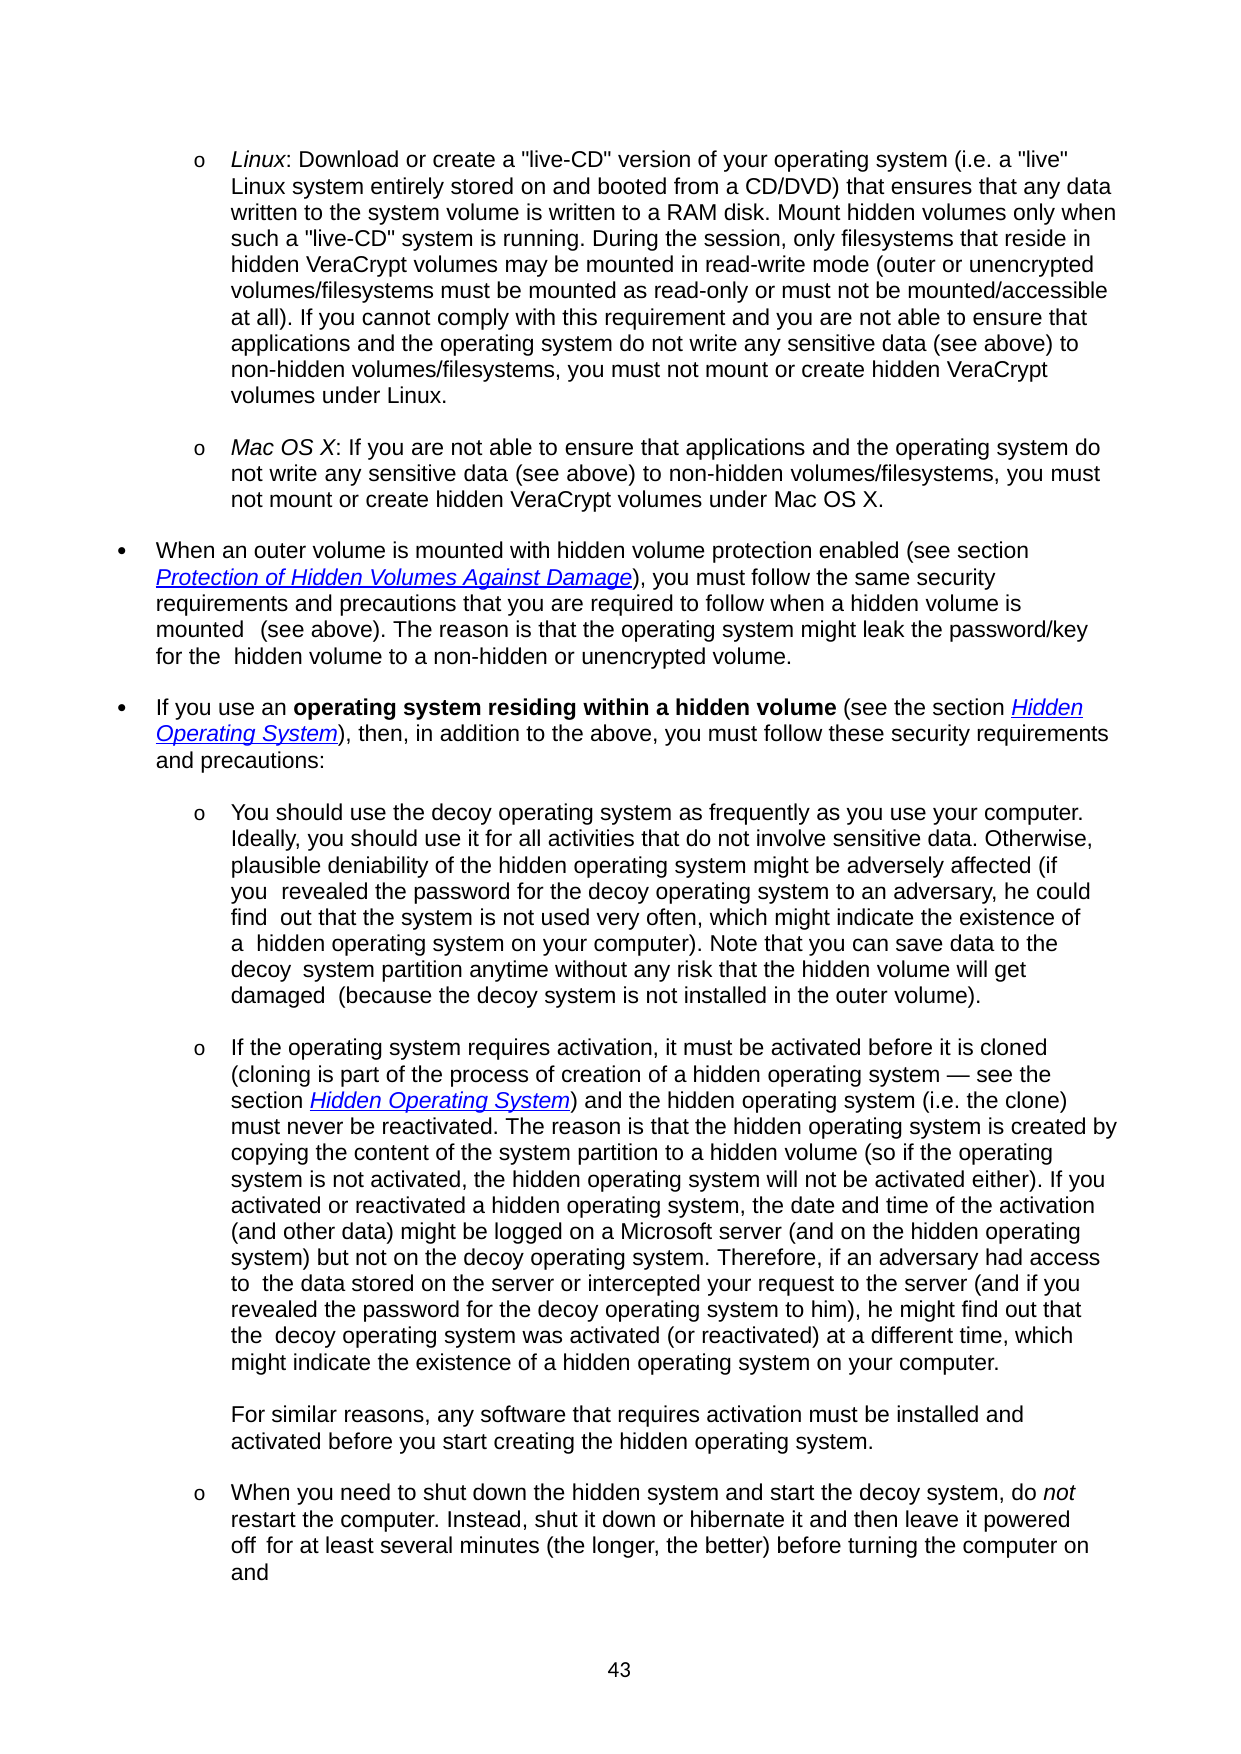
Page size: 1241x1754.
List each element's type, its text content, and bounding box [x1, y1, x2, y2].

list Mac OS X: If you are not able to ensure that applications and the operating system do not write any sensitive data (see above) to non-hidden volumes/filesystems, you must not mount or create hidden VeraCrypt volumes under Mac OS X. [193, 434, 1100, 512]
list When an outer volume is mounted with hidden volume protection enabled (see section Protection of Hidden Volumes Against Damage), you must follow the same security requirements and precautions that you are required to follow when a hidden volume is mounted (see above). The reason is that the operating system might leak the password/key for the hidden volume to a non-hidden or unencrypted volume. [118, 537, 1109, 669]
list If the operating system requires activation, it must be activated before it is cloned (cloning is part of the process of creation of a hidden operating system — see the section Hidden Operating System) and the hidden operating system (i.e. the clone) must never be reactivated. The reason is that the hidden operating system is created by copying the content of the system partition to a hidden volume (so if the operating system is not activated, the hidden operating system will not be activated either). If you activated or reactivated a hidden operating system, the date and time of the activation (and other data) might be logged on a Microsoft server (and on the hidden operating system) but not on the decoy operating system. Therefore, if an adversary had access to the data stored on the server or intercepted your request to the server (and if you revealed the password for the decoy operating system to him), he might find out that the decoy operating system was activated (or reactivated) at a different time, which might indicate the existence of a hidden operating system on your computer. [193, 1034, 1119, 1375]
list When you need to shut down the hidden system and start the decoy system, do not restart the computer. Instead, shut it down or hibernate it and then leave it powered off for at least several minutes (the longer, the better) before turning the computer on and [193, 1479, 1099, 1585]
text For similar reasons, any software that requires activation must be installed and activated before you start creating the hidden operating system. [231, 1401, 1105, 1454]
list If you use an operating system residing within a hidden volume (see the section Hidden Operating System), then, in addition to the above, you must follow these security requirements and precautions: [118, 694, 1112, 773]
list You should use the decoy operating system as frequently as you use your computer. Ideally, you should use it for all activities that do not involve sensitive data. Otherwise, plausible deniability of the hidden operating system might be adversely affected (if you revealed the password for the decoy operating system to an adversary, he could find out that the system is not used very often, which might indicate the existence of a hidden operating system on your computer). Note that you can save data to the decoy system partition anytime without any risk that the hidden volume will get damaged (because the decoy system is not installed in the outer volume). [193, 798, 1099, 1009]
list Linux: Download or create a "live-CD" version of your operating system (i.e. a "live" Linux system entirely stored on and booted from a CD/DVD) that ensures that any data written to the system volume is written to a RAM disk. Mount hidden volumes only when such a "live-CD" system is running. During the session, only filesystems that reside in hidden VeraCrypt volumes may be mounted in read-write mode (outer or unencrypted volumes/filesystems must be mounted as read-only or must not be mounted/accessible at all). If you cannot comply with this requirement and you are not able to ensure that applications and the operating system do not write any sensitive data (see above) to non-hidden volumes/filesystems, you must not mount or create hidden VeraCrypt volumes under Linux. [193, 146, 1120, 408]
